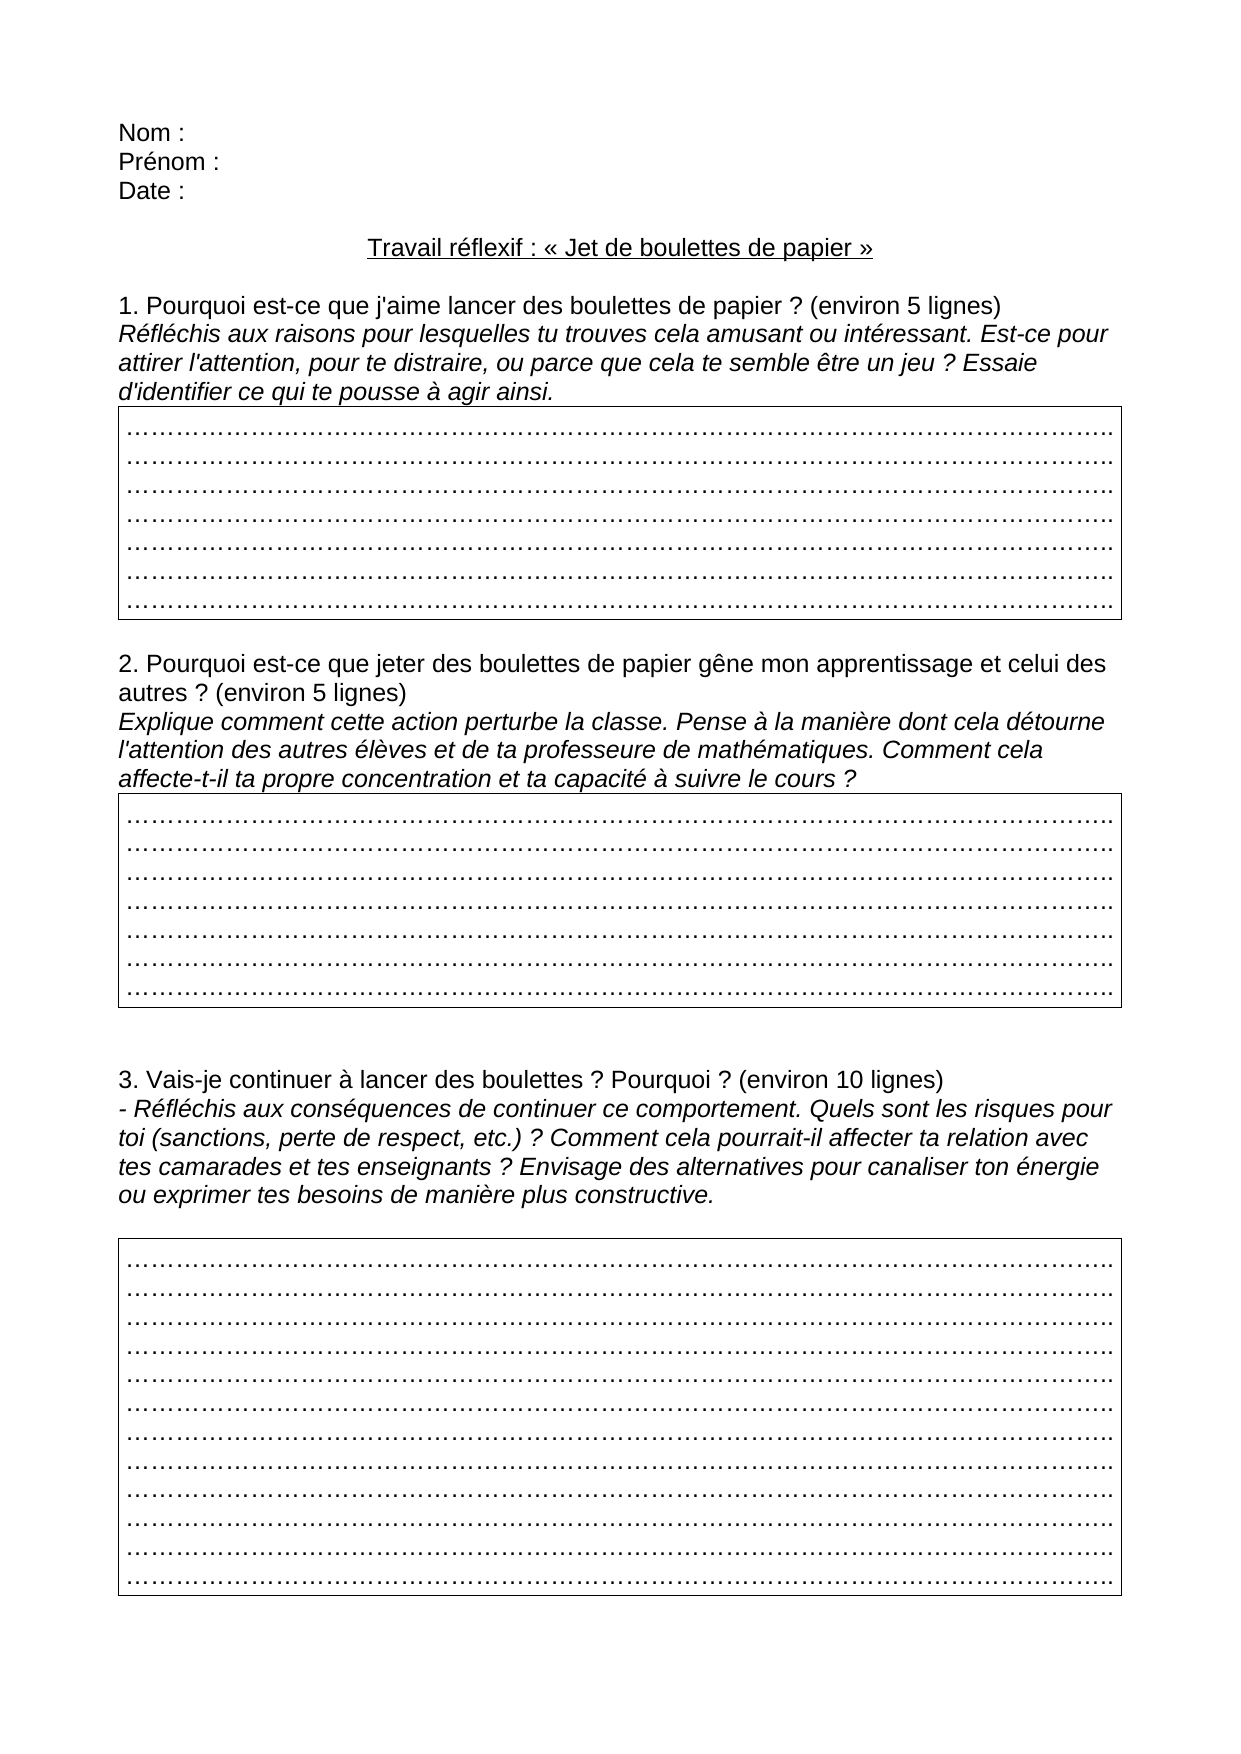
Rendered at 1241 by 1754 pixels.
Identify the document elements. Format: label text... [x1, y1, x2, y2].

text - Réfléchis aux conséquences de continuer ce comportement. Quels sont les risques pour toi (sanctions, perte de respect, etc.) ? Comment cela pourrait-il affecter ta relation avec tes camarades et tes enseignants ? Envisage des alternatives pour canaliser ton énergie ou exprimer tes besoins de manière plus constructive. [118, 1094, 1122, 1209]
text Réfléchis aux raisons pour lesquelles tu trouves cela amusant ou intéressant. Est-ce pour attirer l'attention, pour te distraire, ou parce que cela te semble être un jeu ? Essaie d'identifier ce qui te pousse à agir ainsi. [118, 319, 1122, 406]
text 3. Vais-je continuer à lancer des boulettes ? Pourquoi ? (environ 10 lignes) [118, 1065, 1122, 1094]
text Explique comment cette action perturbe la classe. Pense à la manière dont cela détourne l'attention des autres élèves et de ta professeure de mathématiques. Comment cela affecte-t-il ta propre concentration et ta capacité à suivre le cours ? [118, 707, 1122, 793]
table_header ……………………………………………………………………………………………………….. ……………………………………………………………………………………………………….. ……………………………………………………………………………………………………….. ……………………………………………………………………………………………………….. ……………………………………………………………………………………………………….. ……………………………………………………………………………………………………….. ……………………………………………………………………………………………………….. ……………………………………………………………………………………………………….. ……………………………………………………………………………………………………….. ……………………………………………………………………………………………………….. ……………………………………………………………………………………………………….. ……………………………………………………………………………………………………….. [119, 1239, 1121, 1595]
text Date : [118, 176, 1122, 204]
text 1. Pourquoi est-ce que j'aime lancer des boulettes de papier ? (environ 5 lignes) [118, 291, 1122, 319]
table_header ……………………………………………………………………………………………………….. ……………………………………………………………………………………………………….. ……………………………………………………………………………………………………….. ……………………………………………………………………………………………………….. ……………………………………………………………………………………………………….. ……………………………………………………………………………………………………….. ……………………………………………………………………………………………………….. [119, 407, 1121, 619]
table_header ……………………………………………………………………………………………………….. ……………………………………………………………………………………………………….. ……………………………………………………………………………………………………….. ……………………………………………………………………………………………………….. ……………………………………………………………………………………………………….. ……………………………………………………………………………………………………….. ……………………………………………………………………………………………………….. [119, 794, 1121, 1007]
text Nom : [118, 118, 1122, 147]
text 2. Pourquoi est-ce que jeter des boulettes de papier gêne mon apprentissage et celui des autres ? (environ 5 lignes) [118, 649, 1122, 707]
text Prénom : [118, 147, 1122, 176]
text Travail réflexif : « Jet de boulettes de papier » [118, 233, 1122, 262]
